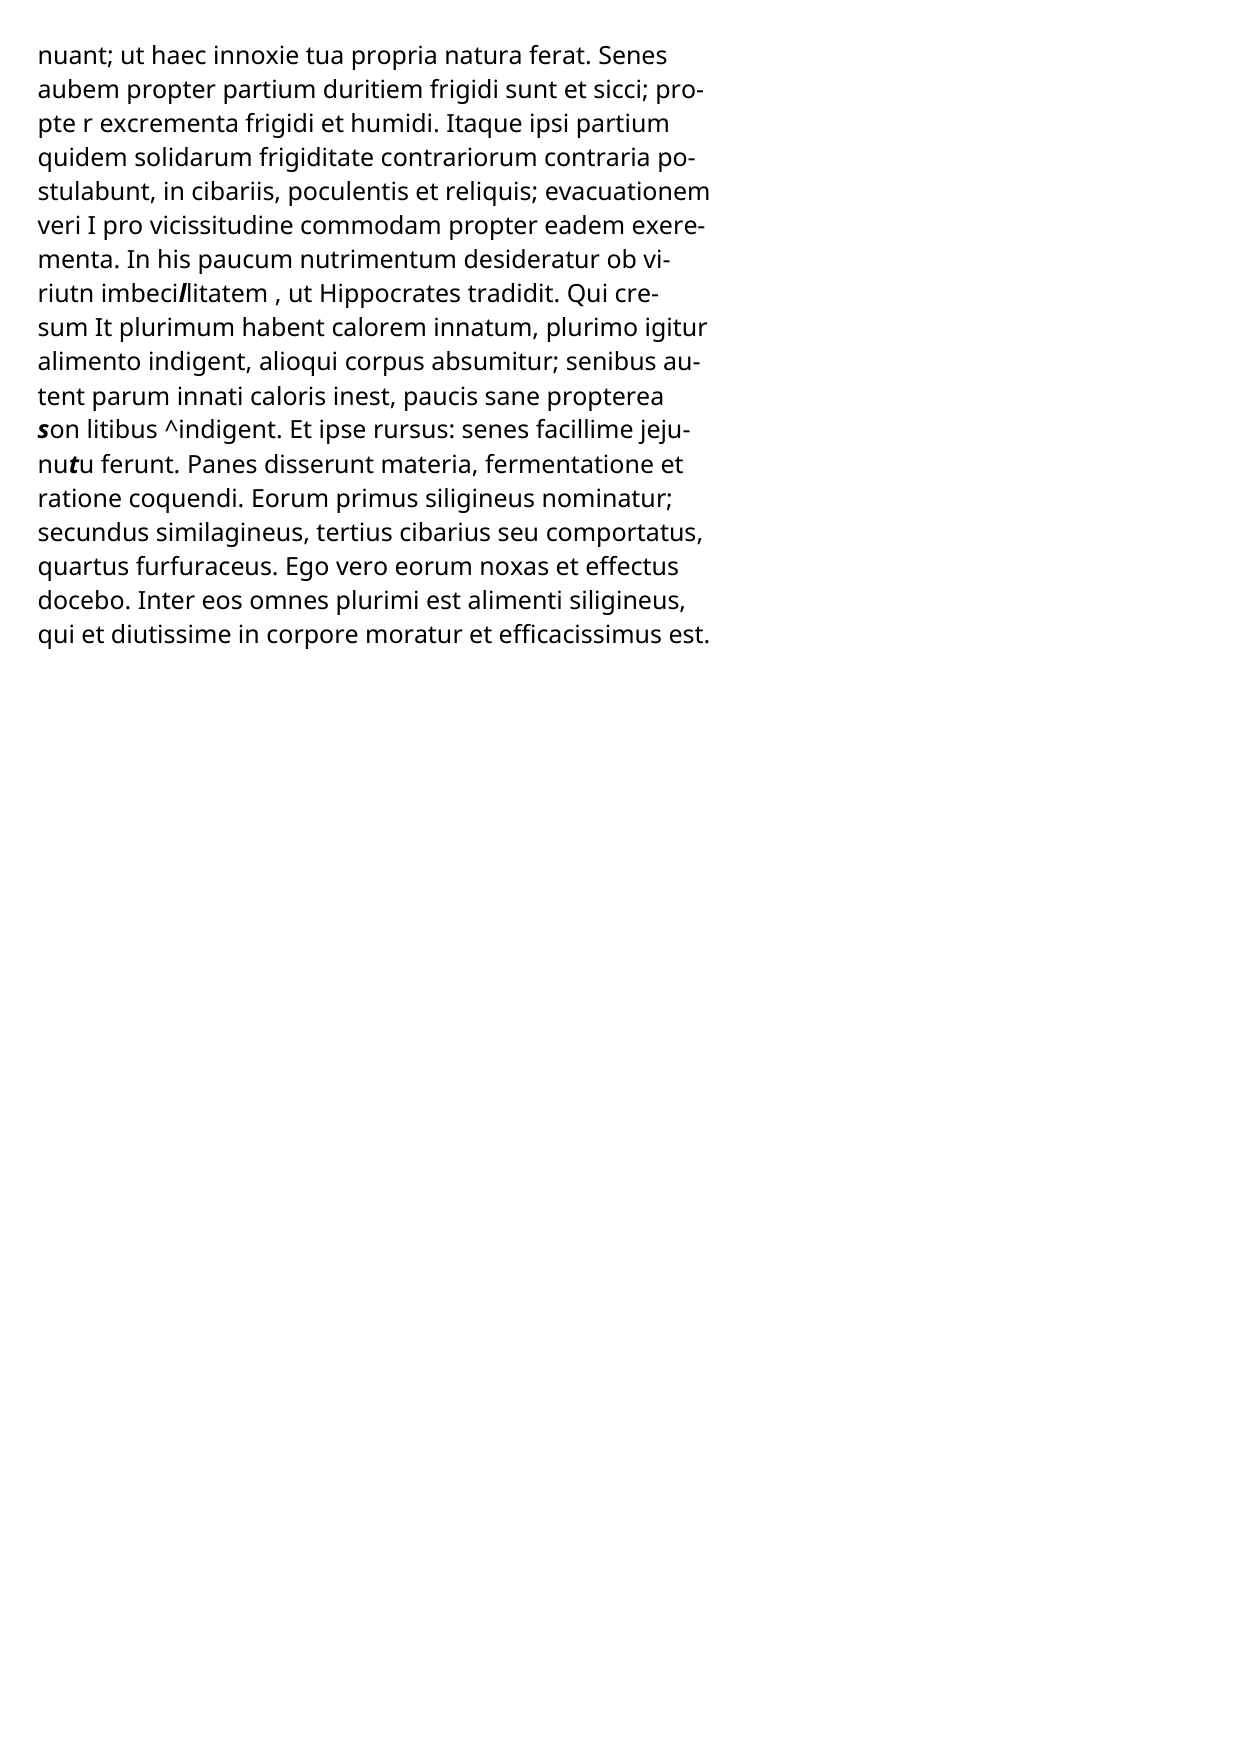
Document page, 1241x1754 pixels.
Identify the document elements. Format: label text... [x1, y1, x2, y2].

text nuant; ut haec innoxie tua propria natura ferat. Senes aubem propter partium duritiem frigidi sunt et sicci; pro- pte r excrementa frigidi et humidi. Itaque ipsi partium quidem solidarum frigiditate contrariorum contraria po- stulabunt, in cibariis, poculentis et reliquis; evacuationem veri I pro vicissitudine commodam propter eadem exere- menta. In his paucum nutrimentum desideratur ob vi- riutn imbecillitatem , ut Hippocrates tradidit. Qui cre- sum It plurimum habent calorem innatum, plurimo igitur alimento indigent, alioqui corpus absumitur; senibus au- tent parum innati caloris inest, paucis sane propterea son litibus ^indigent. Et ipse rursus: senes facillime jeju- nutu ferunt. Panes disserunt materia, fermentatione et ratione coquendi. Eorum primus siligineus nominatur; secundus similagineus, tertius cibarius seu comportatus, quartus furfuraceus. Ego vero eorum noxas et effectus docebo. Inter eos omnes plurimi est alimenti siligineus, qui et diutissime in corpore moratur et efficacissimus est. [37, 37, 1203, 651]
